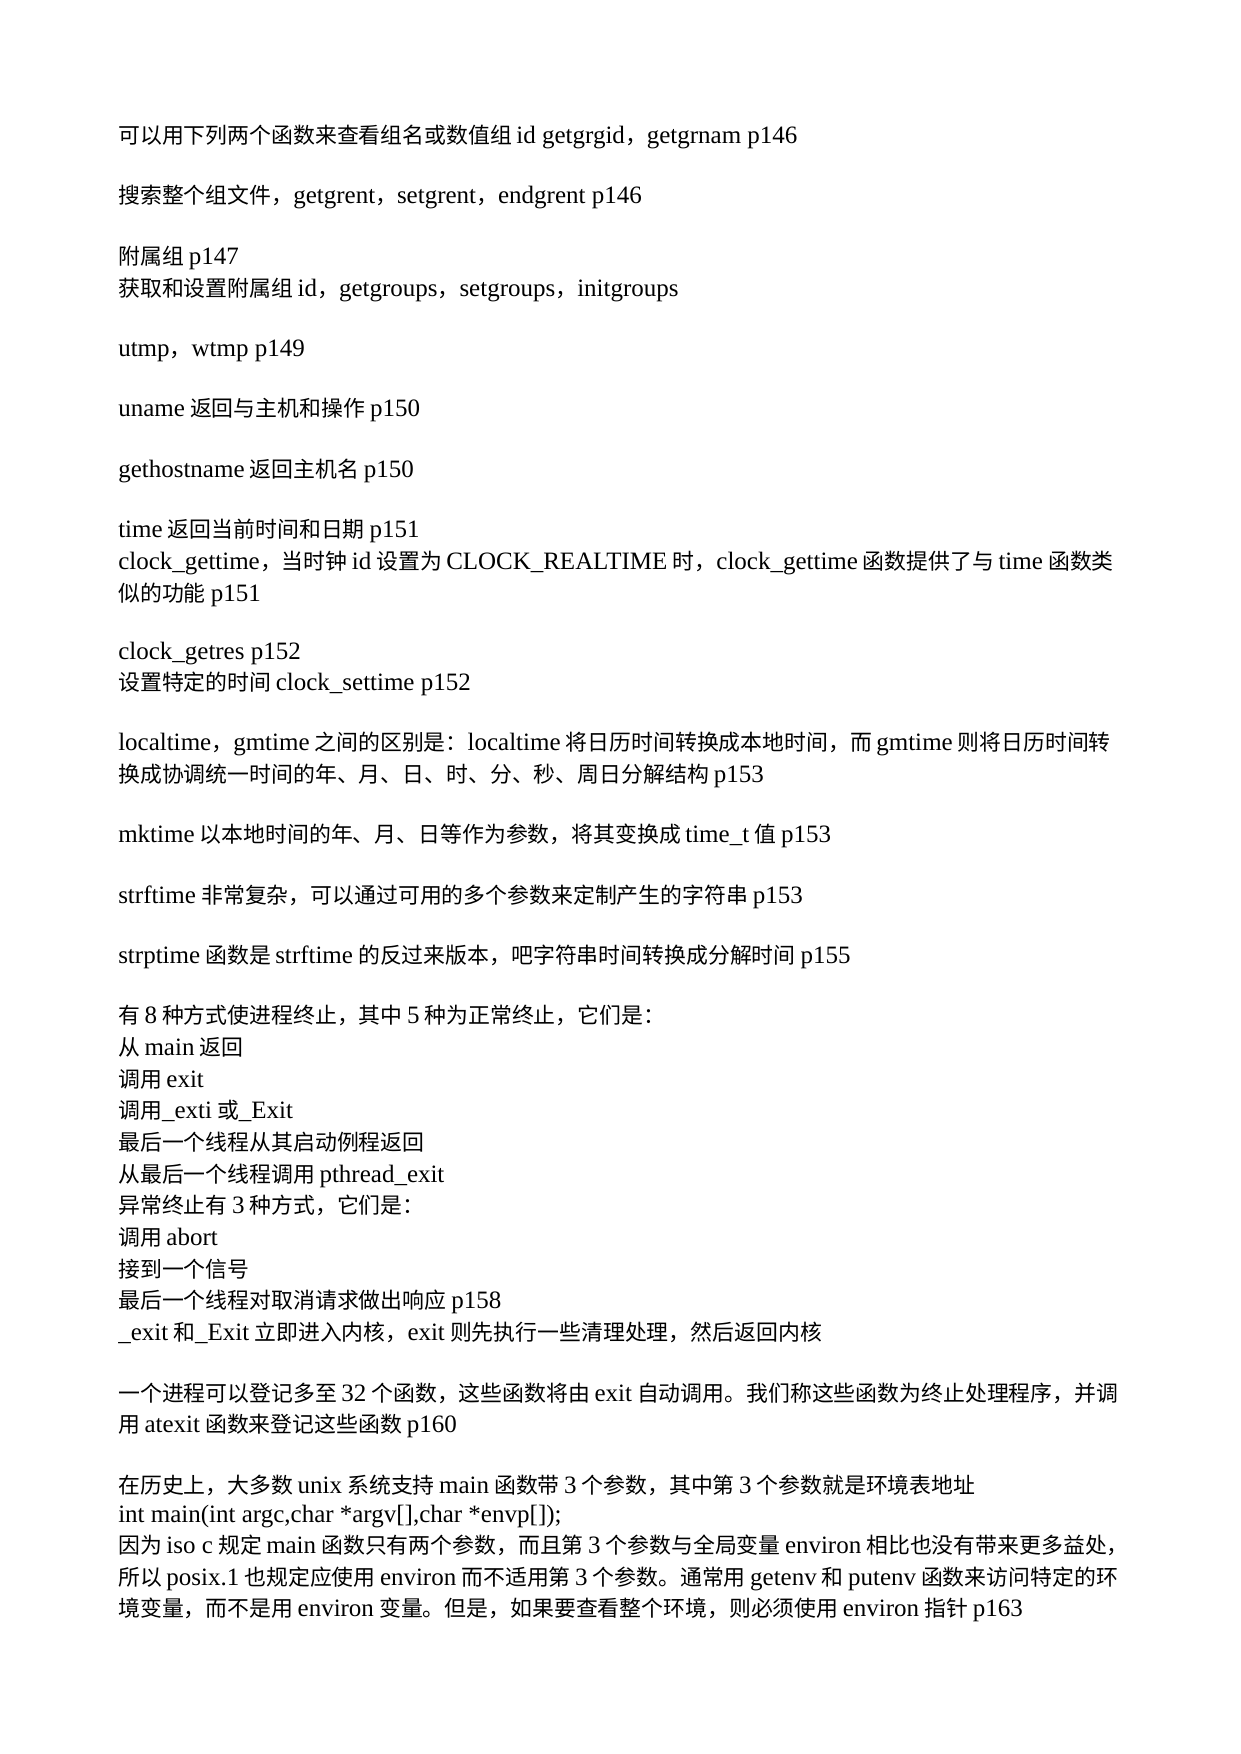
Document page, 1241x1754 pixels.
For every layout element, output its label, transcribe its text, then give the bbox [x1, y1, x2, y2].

text 最后一个线程对取消请求做出响应 p158 [118, 1283, 1122, 1315]
text 从最后一个线程调用pthread_exit [118, 1157, 1122, 1188]
text 调用exit [118, 1062, 1122, 1093]
text clock_getres p152 [118, 636, 1122, 665]
text uname返回与主机和操作 p150 [118, 391, 1122, 423]
text int main(int argc,char *argv[],char *envp[]); [118, 1499, 1122, 1528]
text strftime非常复杂，可以通过可用的多个参数来定制产生的字符串 p153 [118, 878, 1122, 909]
text strptime函数是strftime的反过来版本，吧字符串时间转换成分解时间 p155 [118, 938, 1122, 970]
text utmp，wtmp p149 [118, 331, 1122, 363]
text 因为iso c规定main函数只有两个参数，而且第3个参数与全局变量environ相比也没有带来更多益处，所以posix.1也规定应使用environ而不适用第3个参数。通常用getenv和putenv函数来访问特定的环境变量，而不是用environ变量。但是，如果要查看整个环境，则必须使用environ指针 p163 [118, 1528, 1122, 1623]
text time返回当前时间和日期 p151 [118, 512, 1122, 544]
text 异常终止有3种方式，它们是： [118, 1188, 1122, 1220]
text mktime以本地时间的年、月、日等作为参数，将其变换成time_t值 p153 [118, 817, 1122, 849]
text 附属组 p147 [118, 239, 1122, 271]
text 调用abort [118, 1220, 1122, 1252]
text 最后一个线程从其启动例程返回 [118, 1125, 1122, 1157]
text 设置特定的时间clock_settime p152 [118, 665, 1122, 696]
text 搜索整个组文件，getgrent，setgrent，endgrent p146 [118, 178, 1122, 210]
text localtime，gmtime之间的区别是：localtime将日历时间转换成本地时间，而gmtime则将日历时间转换成协调统一时间的年、月、日、时、分、秒、周日分解结构 p153 [118, 725, 1122, 788]
text 在历史上，大多数unix系统支持main函数带3个参数，其中第3个参数就是环境表地址 [118, 1468, 1122, 1499]
text 调用_exti或_Exit [118, 1093, 1122, 1125]
text 从main返回 [118, 1030, 1122, 1062]
text 一个进程可以登记多至32个函数，这些函数将由exit自动调用。我们称这些函数为终止处理程序，并调用atexit函数来登记这些函数 p160 [118, 1376, 1122, 1439]
text gethostname返回主机名 p150 [118, 452, 1122, 483]
text 可以用下列两个函数来查看组名或数值组id getgrgid，getgrnam p146 [118, 118, 1122, 150]
text clock_gettime，当时钟id设置为CLOCK_REALTIME时，clock_gettime函数提供了与time函数类似的功能 p151 [118, 544, 1122, 607]
text _exit和_Exit立即进入内核，exit则先执行一些清理处理，然后返回内核 [118, 1315, 1122, 1347]
text 接到一个信号 [118, 1252, 1122, 1283]
text 获取和设置附属组id，getgroups，setgroups，initgroups [118, 271, 1122, 302]
text 有8种方式使进程终止，其中5种为正常终止，它们是： [118, 998, 1122, 1030]
